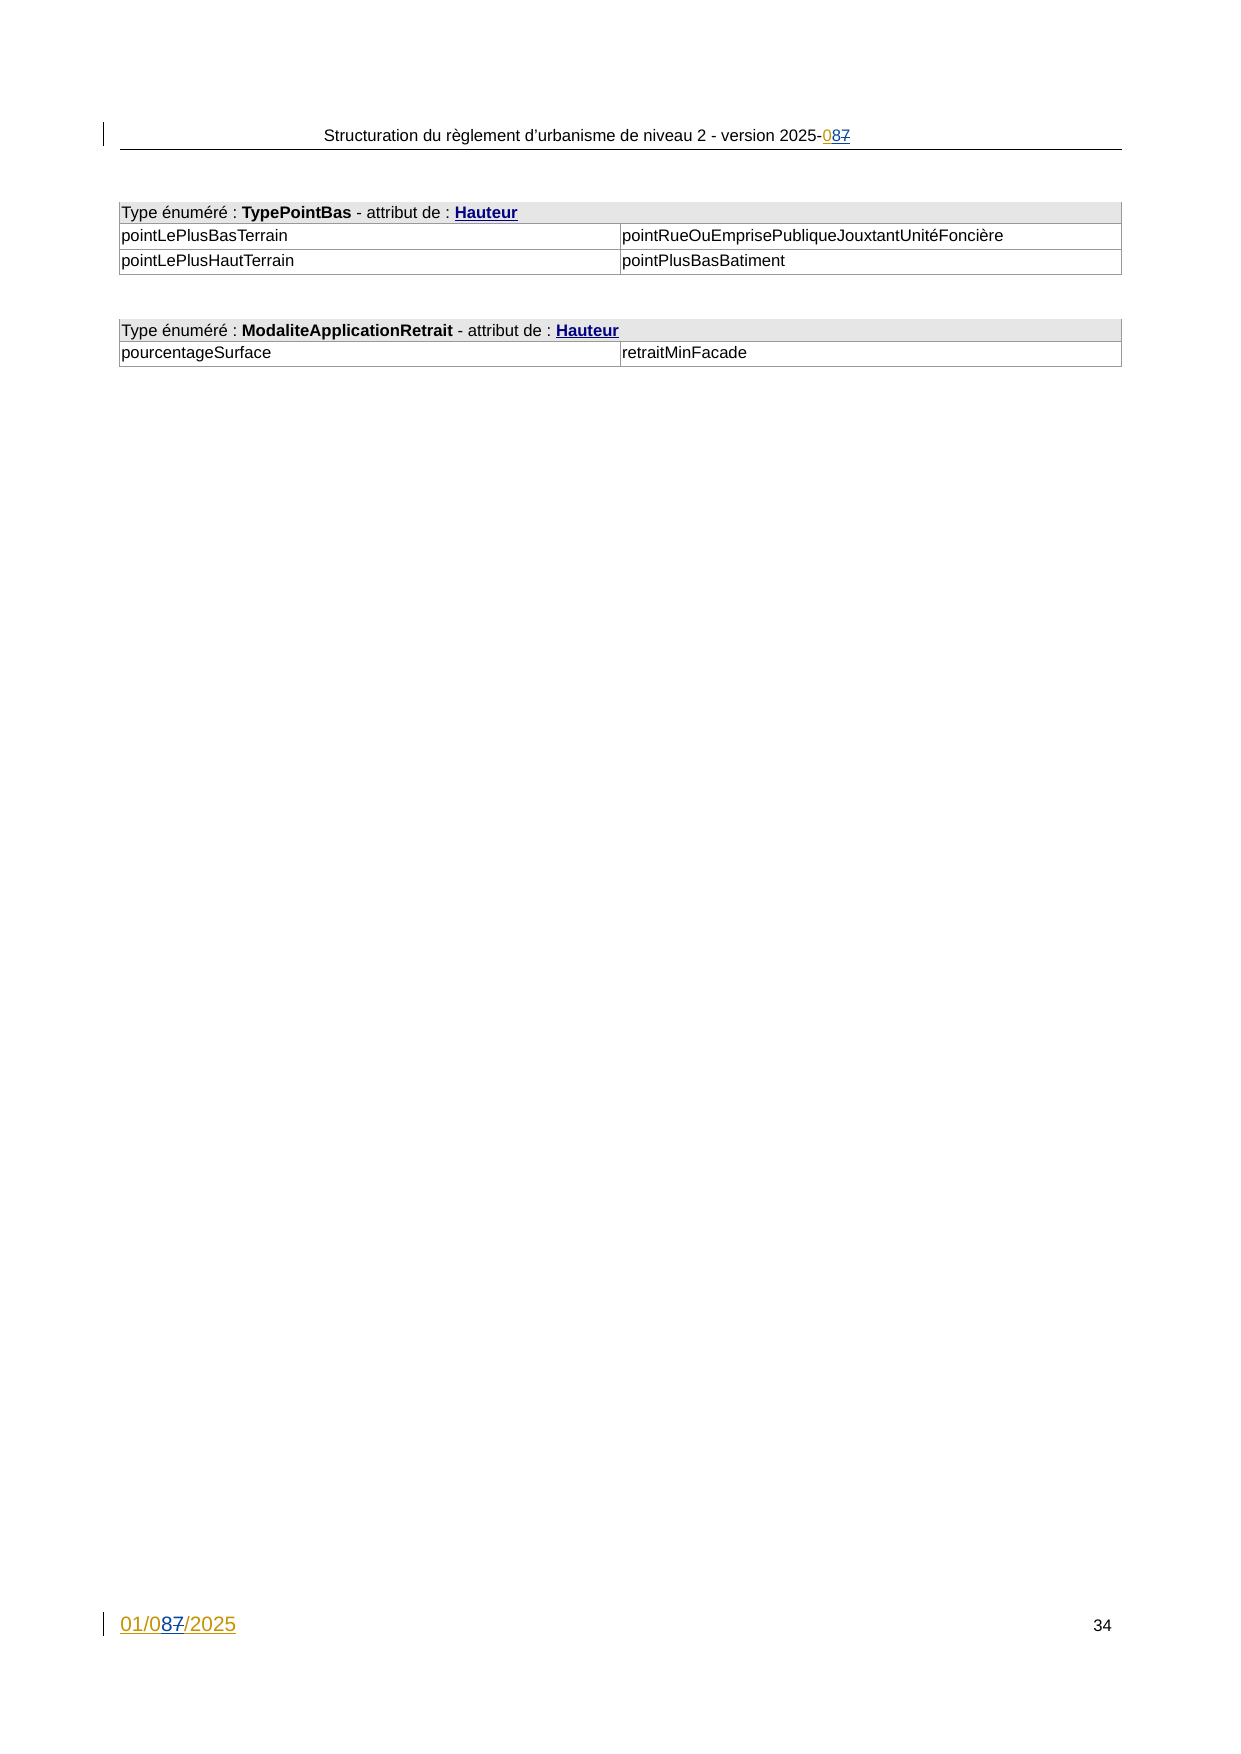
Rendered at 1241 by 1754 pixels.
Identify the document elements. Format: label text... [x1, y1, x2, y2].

table_cell pointRueOuEmprisePubliqueJouxtantUnitéFoncière [621, 224, 1121, 249]
table_header Type énuméré : ModaliteApplicationRetrait - attribut de : Hauteur [120, 319, 1121, 341]
table_cell pointLePlusBasTerrain [120, 224, 620, 249]
table_cell pointLePlusHautTerrain [120, 250, 620, 274]
table_cell pourcentageSurface [120, 342, 620, 366]
table_cell pointPlusBasBatiment [621, 250, 1121, 274]
table_header Type énuméré : TypePointBas - attribut de : Hauteur [120, 202, 1121, 223]
table_cell retraitMinFacade [621, 342, 1121, 366]
